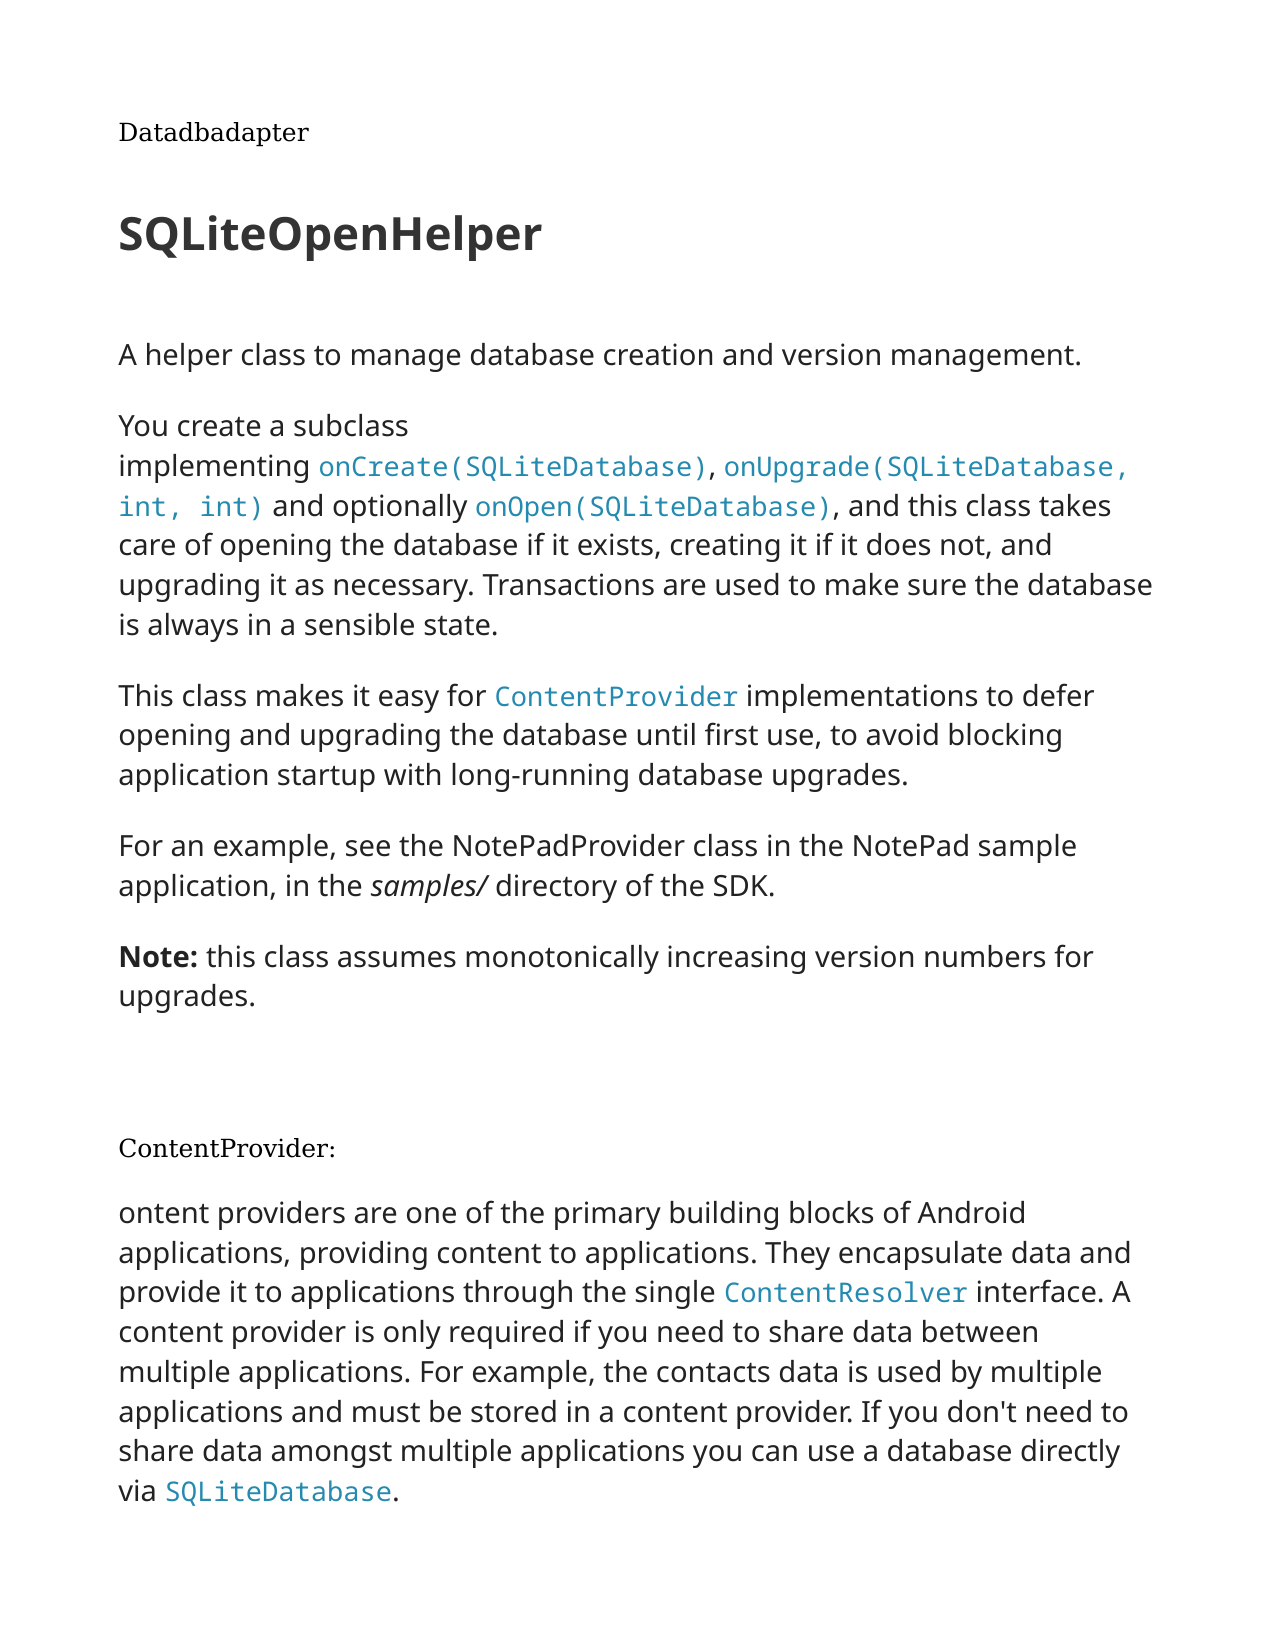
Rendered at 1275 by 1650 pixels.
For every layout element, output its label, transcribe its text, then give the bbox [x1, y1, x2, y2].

text Note: this class assumes monotonically increasing version numbers for upgrades. [118, 936, 1157, 1015]
text This class makes it easy for ContentProvider implementations to defer opening and upgrading the database until first use, to avoid blocking application startup with long-running database upgrades. [118, 675, 1157, 794]
text For an example, see the NotePadProvider class in the NotePad sample application, in the samples/ directory of the SDK. [118, 825, 1157, 905]
text You create a subclass implementing onCreate(SQLiteDatabase), onUpgrade(SQLiteDatabase, int, int) and optionally onOpen(SQLiteDatabase), and this class takes care of opening the database if it exists, creating it if it does not, and upgrading it as necessary. Transactions are used to make sure the database is always in a sensible state. [118, 406, 1157, 644]
text A helper class to manage database creation and version management. [118, 335, 1157, 374]
text ContentProvider: [118, 1134, 1157, 1163]
subtitle SQLiteOpenHelper [118, 201, 1157, 264]
text ontent providers are one of the primary building blocks of Android applications, providing content to applications. They encapsulate data and provide it to applications through the single ContentResolver interface. A content provider is only required if you need to share data between multiple applications. For example, the contacts data is used by multiple applications and must be stored in a content provider. If you don't need to share data amongst multiple applications you can use a database directly via SQLiteDatabase. [118, 1192, 1157, 1510]
text Datadbadapter [118, 118, 1157, 147]
